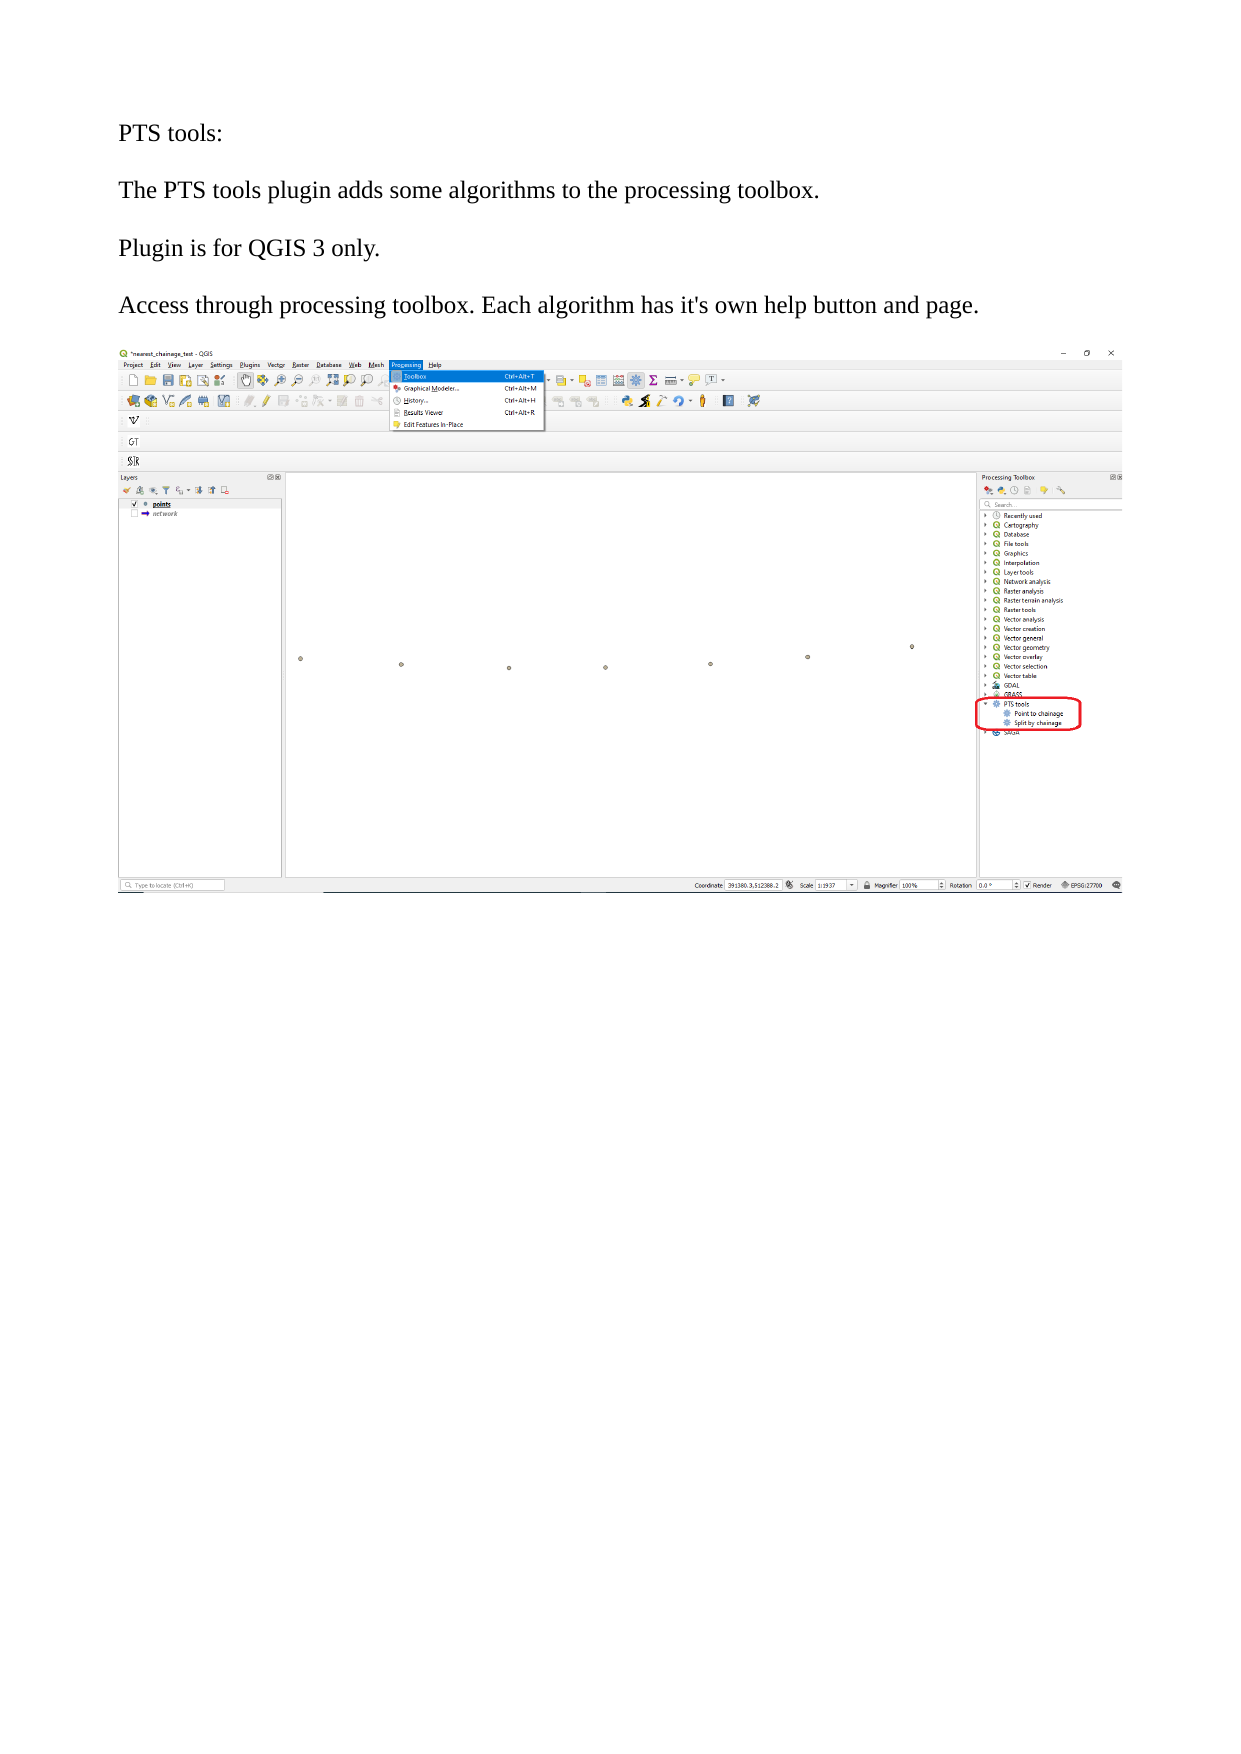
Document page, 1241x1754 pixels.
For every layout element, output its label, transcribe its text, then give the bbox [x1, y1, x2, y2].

text Plugin is for QGIS 3 only. [118, 233, 1122, 262]
text The PTS tools plugin adds some algorithms to the processing toolbox. [118, 176, 1122, 204]
text PTS tools: [118, 118, 1122, 147]
text Access through processing toolbox. Each algorithm has it's own help button and page. [118, 291, 1122, 319]
picture [118, 348, 1123, 893]
